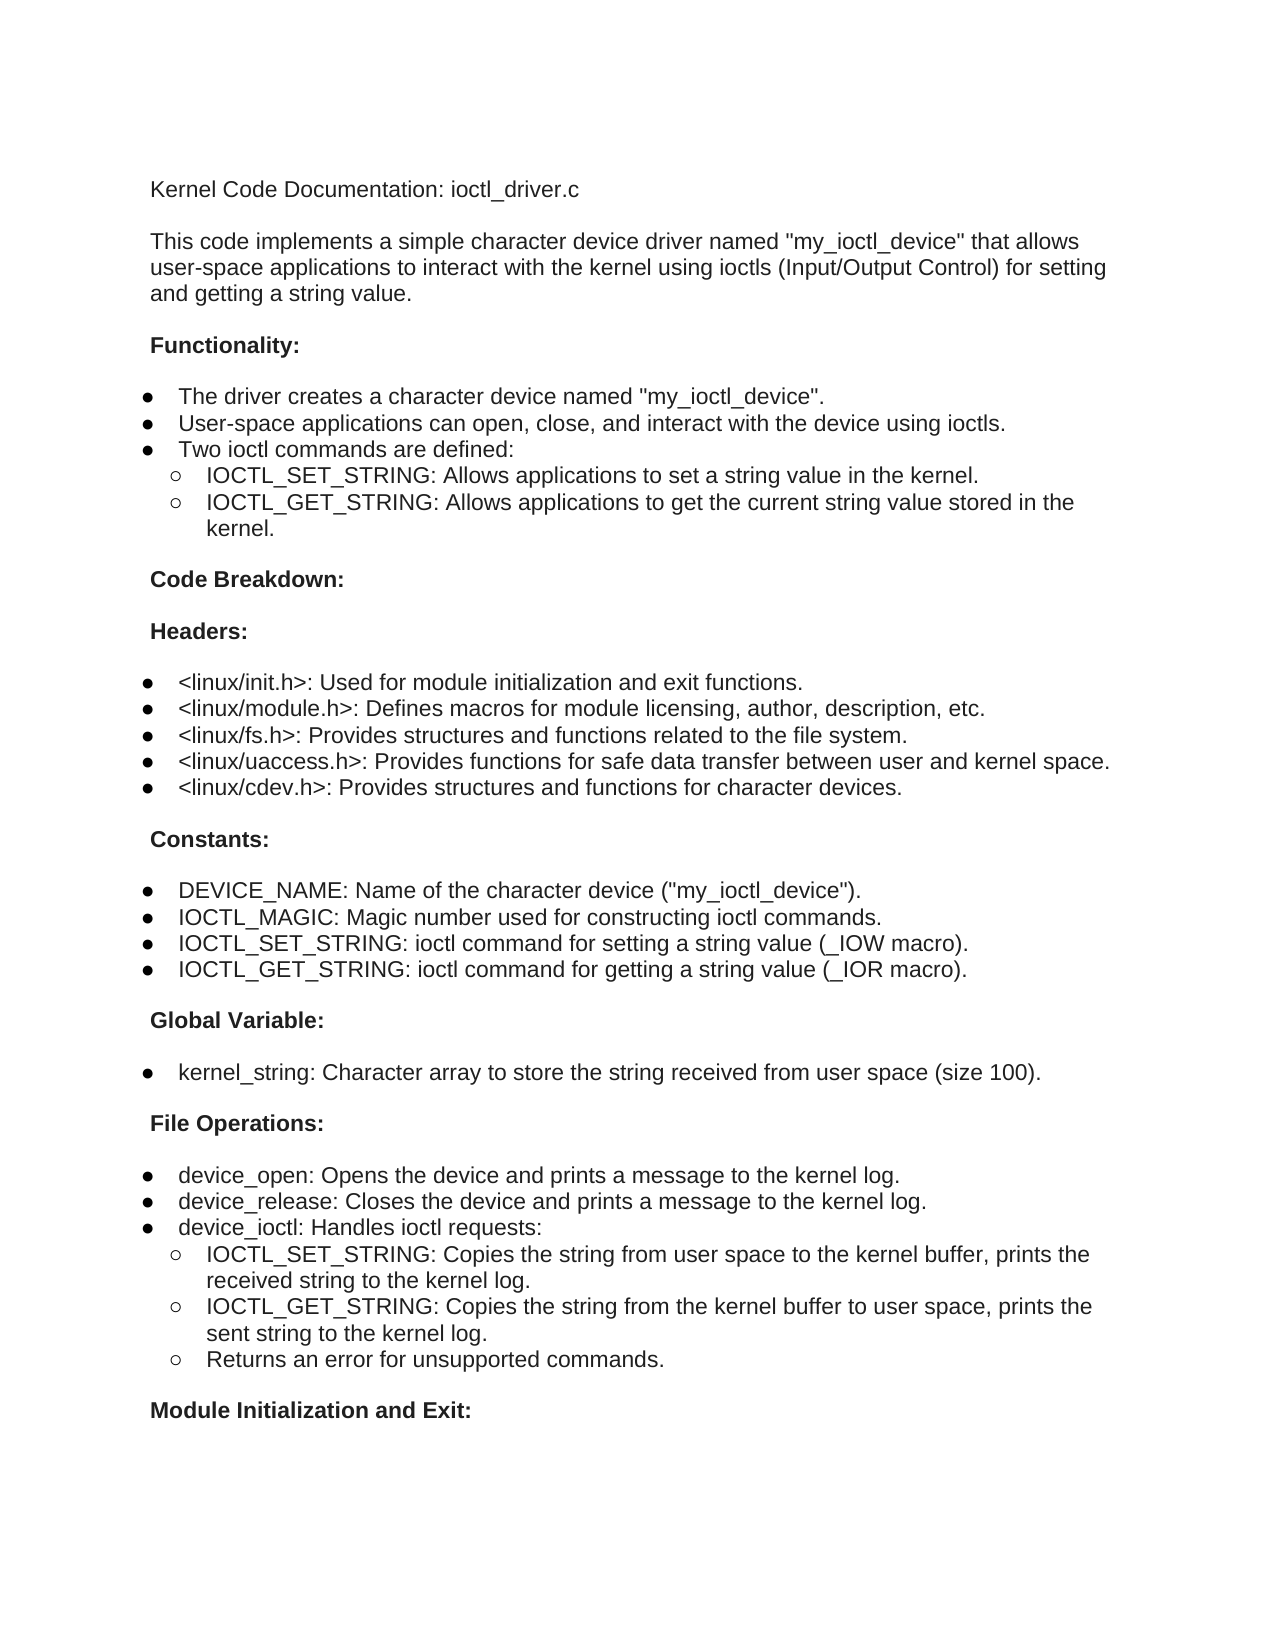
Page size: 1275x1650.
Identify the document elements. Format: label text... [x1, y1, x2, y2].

list IOCTL_SET_STRING: ioctl command for setting a string value (_IOW macro). [141, 930, 1125, 956]
text Kernel Code Documentation: ioctl_driver.c [150, 176, 1125, 203]
text Functionality: [150, 332, 1125, 358]
list IOCTL_SET_STRING: Copies the string from user space to the kernel buffer, prints the received string to the kernel log. [169, 1241, 1125, 1293]
text File Operations: [150, 1110, 1125, 1137]
list IOCTL_GET_STRING: Allows applications to get the current string value stored in the kernel. [169, 488, 1125, 541]
list <linux/uaccess.h>: Provides functions for safe data transfer between user and kernel space. [141, 748, 1125, 774]
list The driver creates a character device named "my_ioctl_device". [141, 383, 1125, 409]
list <linux/cdev.h>: Provides structures and functions for character devices. [141, 774, 1125, 801]
list IOCTL_MAGIC: Magic number used for constructing ioctl commands. [141, 903, 1125, 930]
text Module Initialization and Exit: [150, 1397, 1125, 1424]
list IOCTL_GET_STRING: ioctl command for getting a string value (_IOR macro). [141, 956, 1125, 982]
list <linux/fs.h>: Provides structures and functions related to the file system. [141, 722, 1125, 748]
list User-space applications can open, close, and interact with the device using ioctls. [141, 409, 1125, 436]
list Two ioctl commands are defined: [141, 436, 1125, 462]
text Headers: [150, 618, 1125, 644]
text Constants: [150, 826, 1125, 852]
list kernel_string: Character array to store the string received from user space (size 100). [141, 1059, 1125, 1085]
list IOCTL_GET_STRING: Copies the string from the kernel buffer to user space, prints the sent string to the kernel log. [169, 1293, 1125, 1346]
list device_open: Opens the device and prints a message to the kernel log. [141, 1162, 1125, 1188]
list device_release: Closes the device and prints a message to the kernel log. [141, 1188, 1125, 1214]
list device_ioctl: Handles ioctl requests: [141, 1214, 1125, 1241]
text Global Variable: [150, 1007, 1125, 1034]
text This code implements a simple character device driver named "my_ioctl_device" that allows user-space applications to interact with the kernel using ioctls (Input/Output Control) for setting and getting a string value. [150, 228, 1125, 307]
text Code Breakdown: [150, 566, 1125, 593]
list IOCTL_SET_STRING: Allows applications to set a string value in the kernel. [169, 462, 1125, 488]
list <linux/module.h>: Defines macros for module licensing, author, description, etc. [141, 695, 1125, 722]
list <linux/init.h>: Used for module initialization and exit functions. [141, 669, 1125, 695]
list Returns an error for unsupported commands. [169, 1346, 1125, 1372]
list DEVICE_NAME: Name of the character device ("my_ioctl_device"). [141, 877, 1125, 903]
